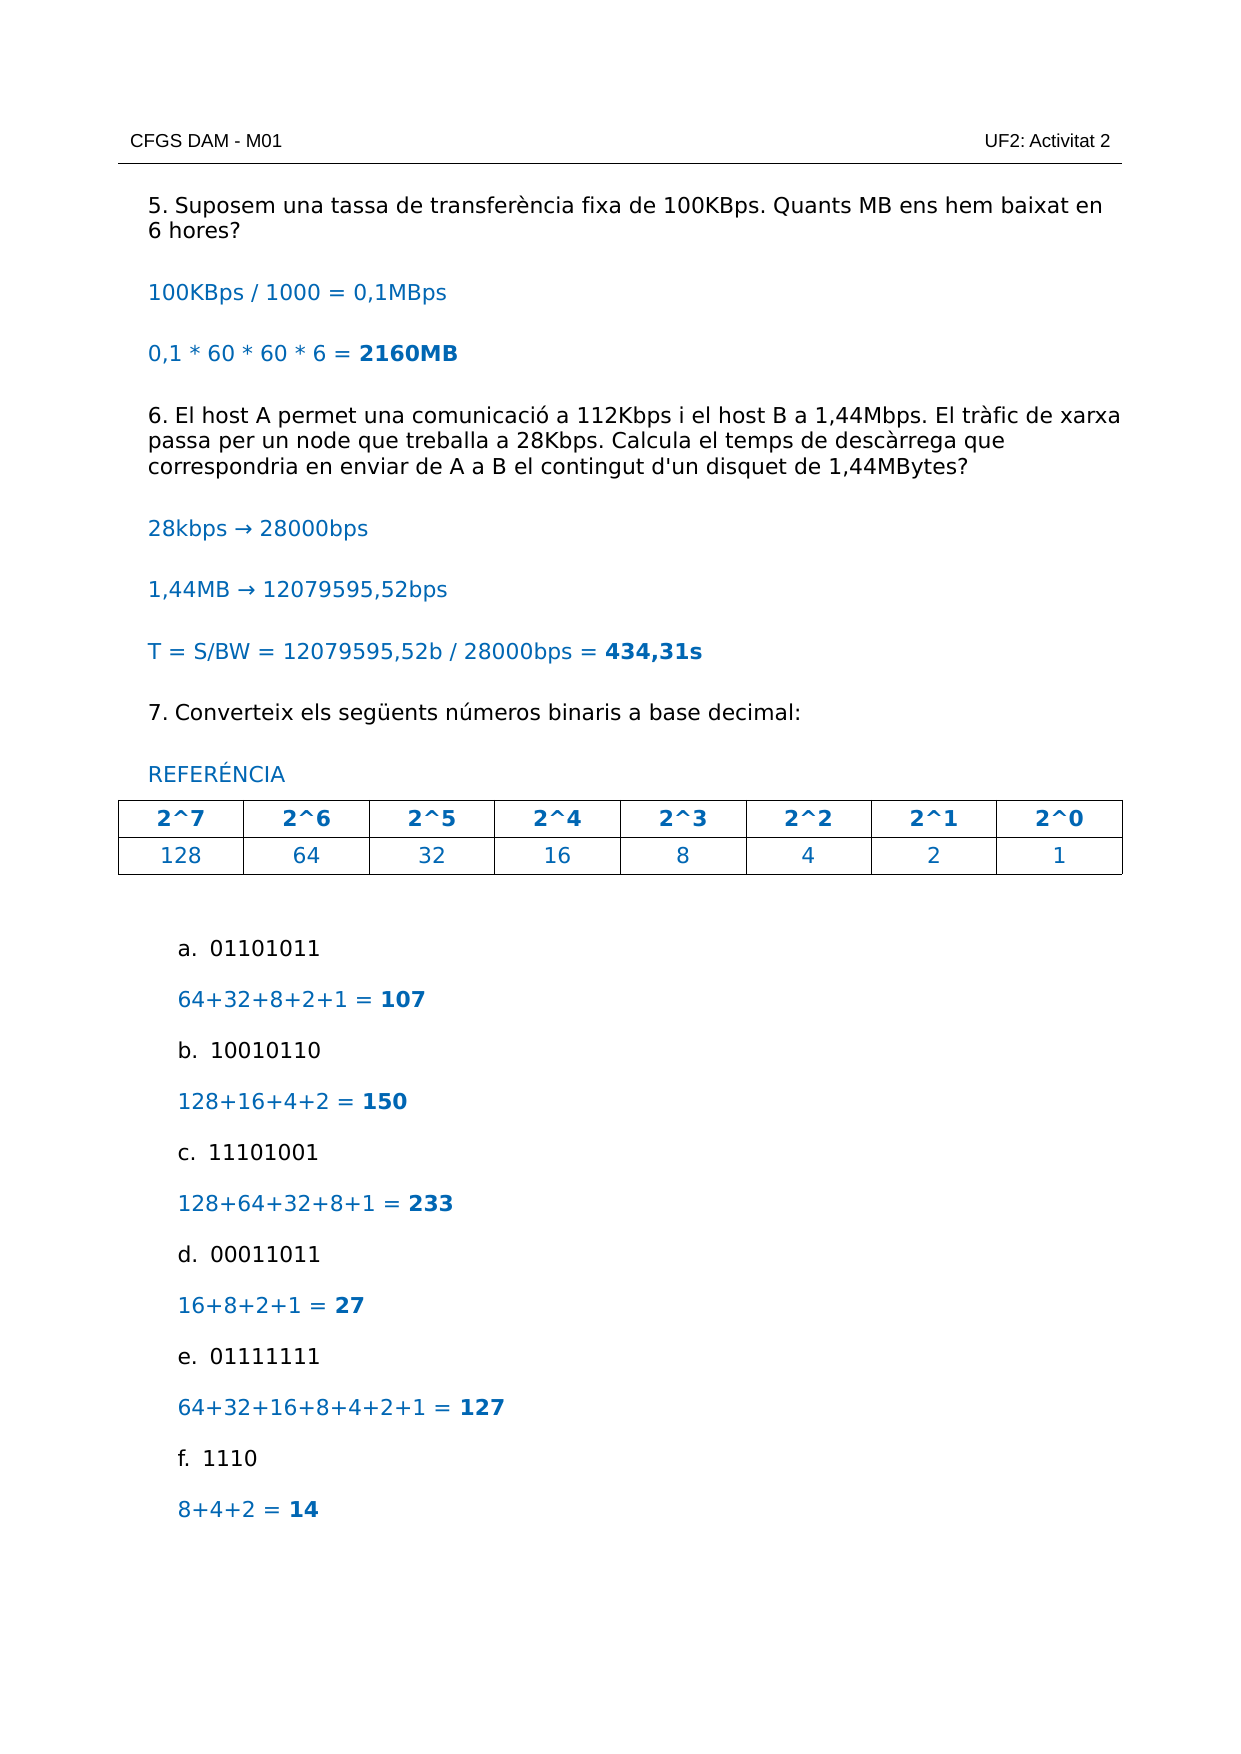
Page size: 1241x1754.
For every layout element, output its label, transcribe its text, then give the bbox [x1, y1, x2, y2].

table_cell 128 [119, 838, 243, 874]
list 10010110 [177, 1038, 1122, 1063]
table_cell 4 [747, 838, 871, 874]
list 0,1 * 60 * 60 * 6 = 2160MB [148, 341, 1122, 367]
table_header 2^3 [621, 801, 746, 837]
table_cell 64 [244, 838, 369, 874]
table_cell 8 [621, 838, 746, 874]
text T = S/BW = 12079595,52b / 28000bps = 434,31s [148, 639, 1122, 664]
table_cell 32 [370, 838, 494, 874]
table_header 2^6 [244, 801, 369, 837]
text 128+16+4+2 = 150 [177, 1089, 1122, 1114]
text 28kbps → 28000bps [148, 516, 1122, 541]
table_header 2^4 [495, 801, 620, 837]
table_header 2^5 [370, 801, 494, 837]
list 100KBps / 1000 = 0,1MBps [148, 280, 1122, 305]
list REFERÉNCIA [148, 762, 1122, 787]
table_header 2^7 [119, 801, 243, 837]
list Converteix els següents números binaris a base decimal: [148, 700, 1122, 726]
text 64+32+16+8+4+2+1 = 127 [177, 1395, 1122, 1421]
list 01101011 [177, 936, 1122, 961]
text 8+4+2 = 14 [177, 1497, 1122, 1523]
list 1110 [177, 1446, 1122, 1472]
text 1,44MB → 12079595,52bps [148, 577, 1122, 603]
list 11101001 [177, 1140, 1122, 1165]
list Suposem una tassa de transferència fixa de 100KBps. Quants MB ens hem baixat en 6 hores? [148, 193, 1122, 244]
list 64+32+8+2+1 = 107 [177, 987, 1122, 1012]
table_header 2^0 [997, 801, 1122, 837]
table_cell 16 [495, 838, 620, 874]
table_cell 1 [997, 838, 1122, 874]
text 128+64+32+8+1 = 233 [177, 1191, 1122, 1216]
text 16+8+2+1 = 27 [177, 1293, 1122, 1318]
list El host A permet una comunicació a 112Kbps i el host B a 1,44Mbps. El tràfic de xarxa passa per un node que treballa a 28Kbps. Calcula el temps de descàrrega que correspondria en enviar de A a B el contingut d'un disquet de 1,44MBytes? [148, 403, 1122, 479]
table_header 2^1 [872, 801, 996, 837]
list 00011011 [177, 1242, 1122, 1267]
table_cell 2 [872, 838, 996, 874]
list 01111111 [177, 1344, 1122, 1369]
table_header 2^2 [747, 801, 871, 837]
